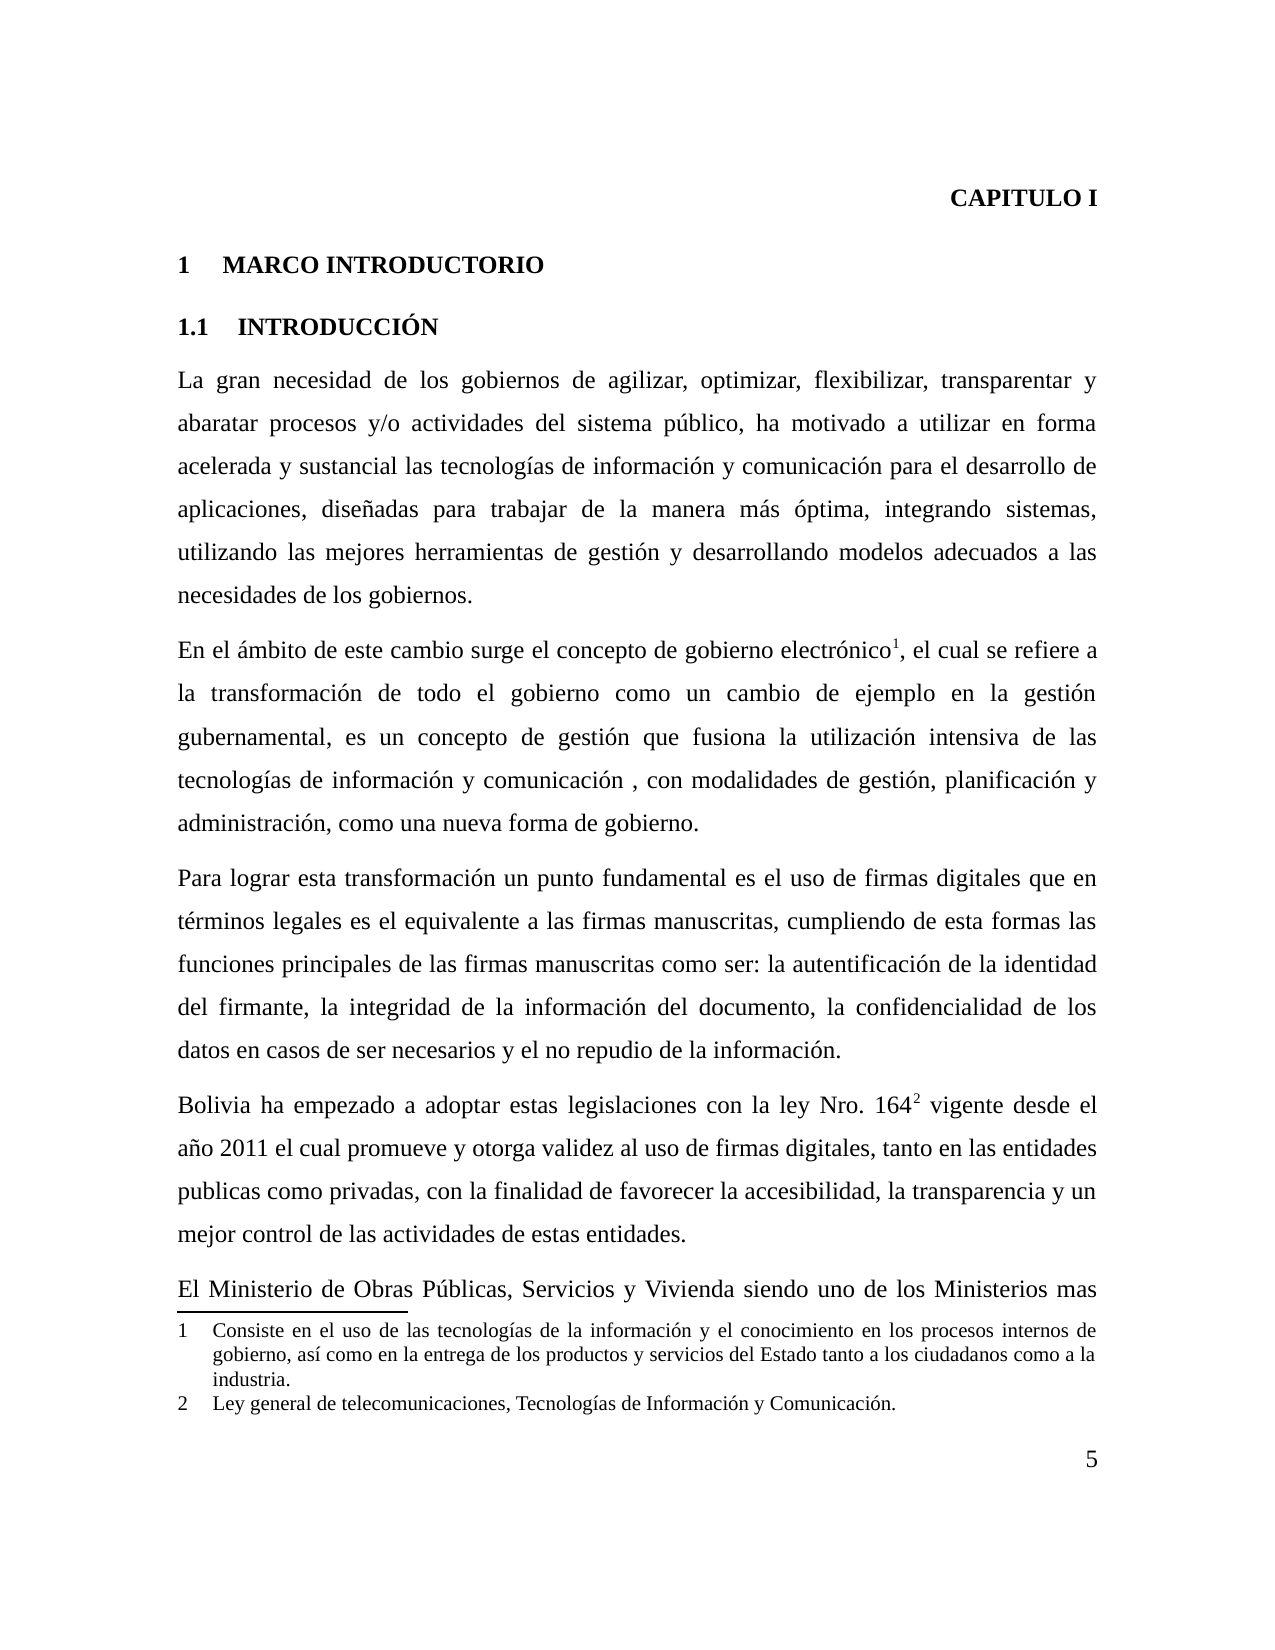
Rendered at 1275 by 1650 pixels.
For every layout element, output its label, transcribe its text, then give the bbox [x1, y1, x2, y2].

text Ley general de telecomunicaciones, Tecnologías de Información y Comunicación. [177, 1391, 1098, 1414]
text En el ámbito de este cambio surge el concepto de gobierno electrónico, el cual se refiere a la transformación de todo el gobierno como un cambio de ejemplo en la gestión gubernamental, es un concepto de gestión que fusiona la utilización intensiva de las tecnologías de información y comunicación , con modalidades de gestión, planificación y administración, como una nueva forma de gobierno. [177, 635, 1098, 837]
text Para lograr esta transformación un punto fundamental es el uso de firmas digitales que en términos legales es el equivalente a las firmas manuscritas, cumpliendo de esta formas las funciones principales de las firmas manuscritas como ser: la autentificación de la identidad del firmante, la integridad de la información del documento, la confidencialidad de los datos en casos de ser necesarios y el no repudio de la información. [177, 863, 1098, 1064]
text Bolivia ha empezado a adoptar estas legislaciones con la ley Nro. 164 vigente desde el año 2011 el cual promueve y otorga validez al uso de firmas digitales, tanto en las entidades publicas como privadas, con la finalidad de favorecer la accesibilidad, la transparencia y un mejor control de las actividades de estas entidades. [177, 1090, 1098, 1248]
subtitle CAPITULO I [177, 183, 1098, 212]
subtitle MARCO INTRODUCTORIO [177, 250, 1098, 278]
text Consiste en el uso de las tecnologías de la información y el conocimiento en los procesos internos de gobierno, así como en la entrega de los productos y servicios del Estado tanto a los ciudadanos como a la industria. [177, 1318, 1098, 1391]
text La gran necesidad de los gobiernos de agilizar, optimizar, flexibilizar, transparentar y abaratar procesos y/o actividades del sistema público, ha motivado a utilizar en forma acelerada y sustancial las tecnologías de información y comunicación para el desarrollo de aplicaciones, diseñadas para trabajar de la manera más óptima, integrando sistemas, utilizando las mejores herramientas de gestión y desarrollando modelos adecuados a las necesidades de los gobiernos. [177, 365, 1098, 609]
text El Ministerio de Obras Públicas, Servicios y Vivienda siendo uno de los Ministerios mas [177, 1274, 1098, 1303]
subtitle INTRODUCCIÓN [177, 312, 1098, 341]
